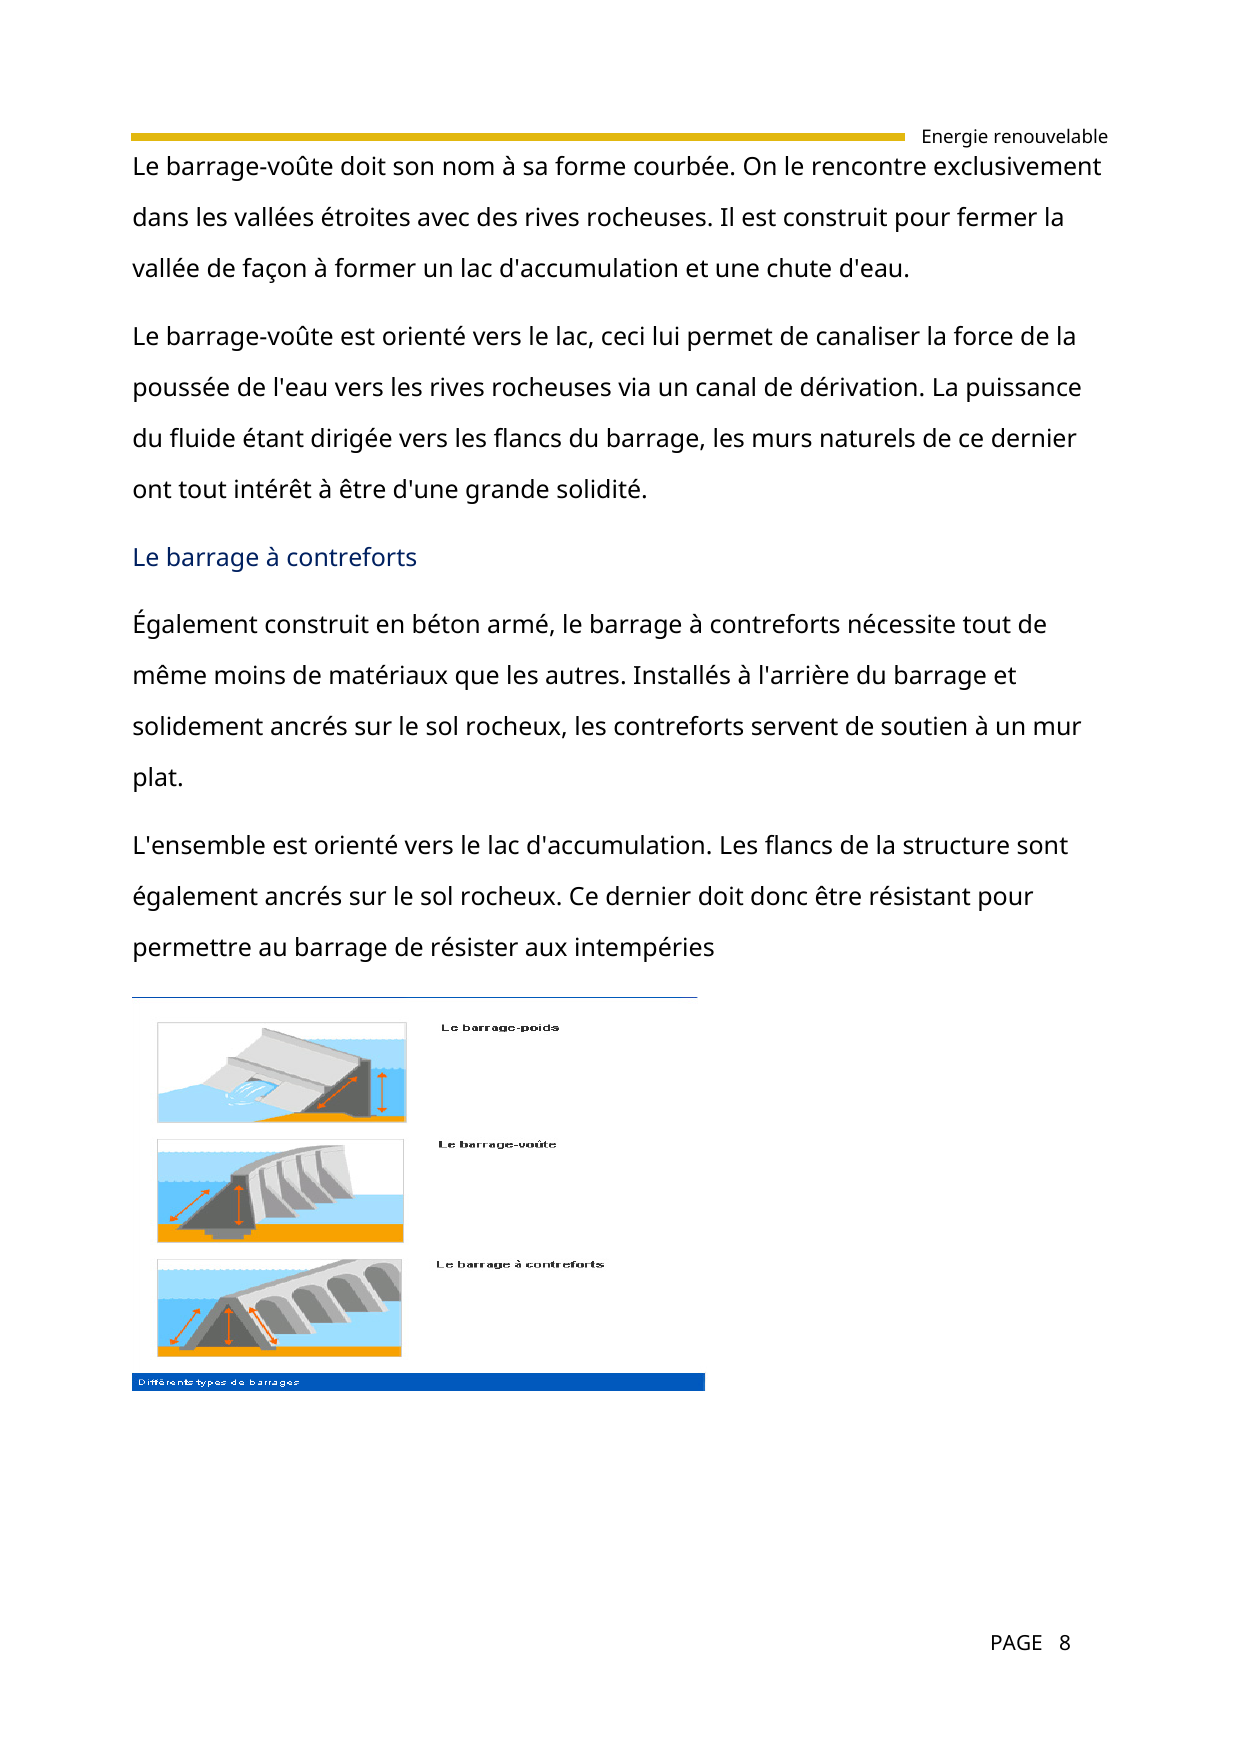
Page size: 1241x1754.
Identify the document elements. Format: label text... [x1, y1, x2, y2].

picture [132, 997, 715, 1391]
text Le barrage à contreforts [132, 539, 1108, 573]
text Le barrage-voûte est orienté vers le lac, ceci lui permet de canaliser la force de la poussée de l'eau vers les rives rocheuses via un canal de dérivation. La puissance du fluide étant dirigée vers les flancs du barrage, les murs naturels de ce dernier ont tout intérêt à être d'une grande solidité. [132, 318, 1108, 506]
text L'ensemble est orienté vers le lac d'accumulation. Les flancs de la structure sont également ancrés sur le sol rocheux. Ce dernier doit donc être résistant pour permettre au barrage de résister aux intempéries [132, 828, 1108, 964]
text Le barrage-voûte doit son nom à sa forme courbée. On le rencontre exclusivement dans les vallées étroites avec des rives rocheuses. Il est construit pour fermer la vallée de façon à former un lac d'accumulation et une chute d'eau. [132, 148, 1108, 285]
text Également construit en béton armé, le barrage à contreforts nécessite tout de même moins de matériaux que les autres. Installés à l'arrière du barrage et solidement ancrés sur le sol rocheux, les contreforts servent de soutien à un mur plat. [132, 607, 1108, 794]
